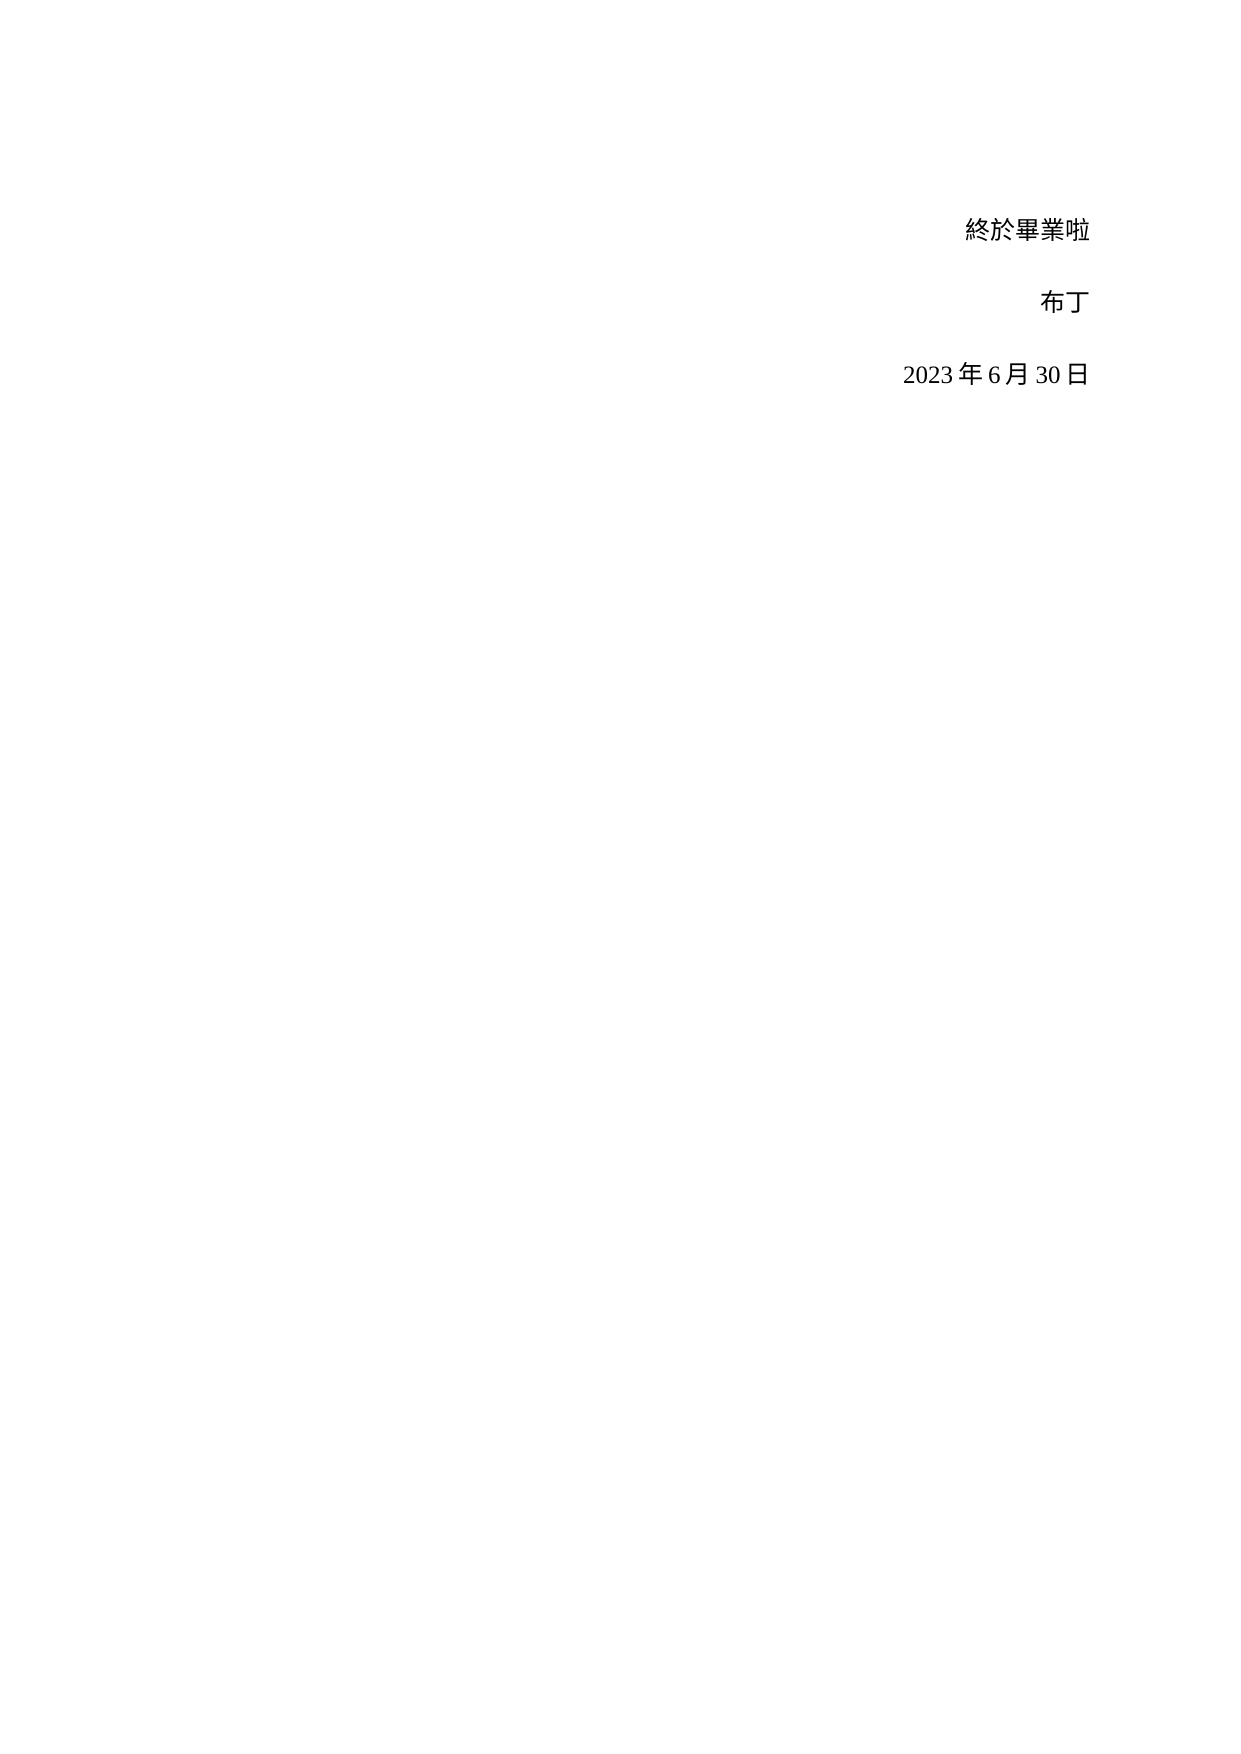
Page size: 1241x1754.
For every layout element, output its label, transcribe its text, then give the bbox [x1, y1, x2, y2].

text 2023年6月30日 [150, 355, 1090, 391]
text 布丁 [150, 283, 1090, 319]
text 終於畢業啦 [150, 211, 1090, 247]
